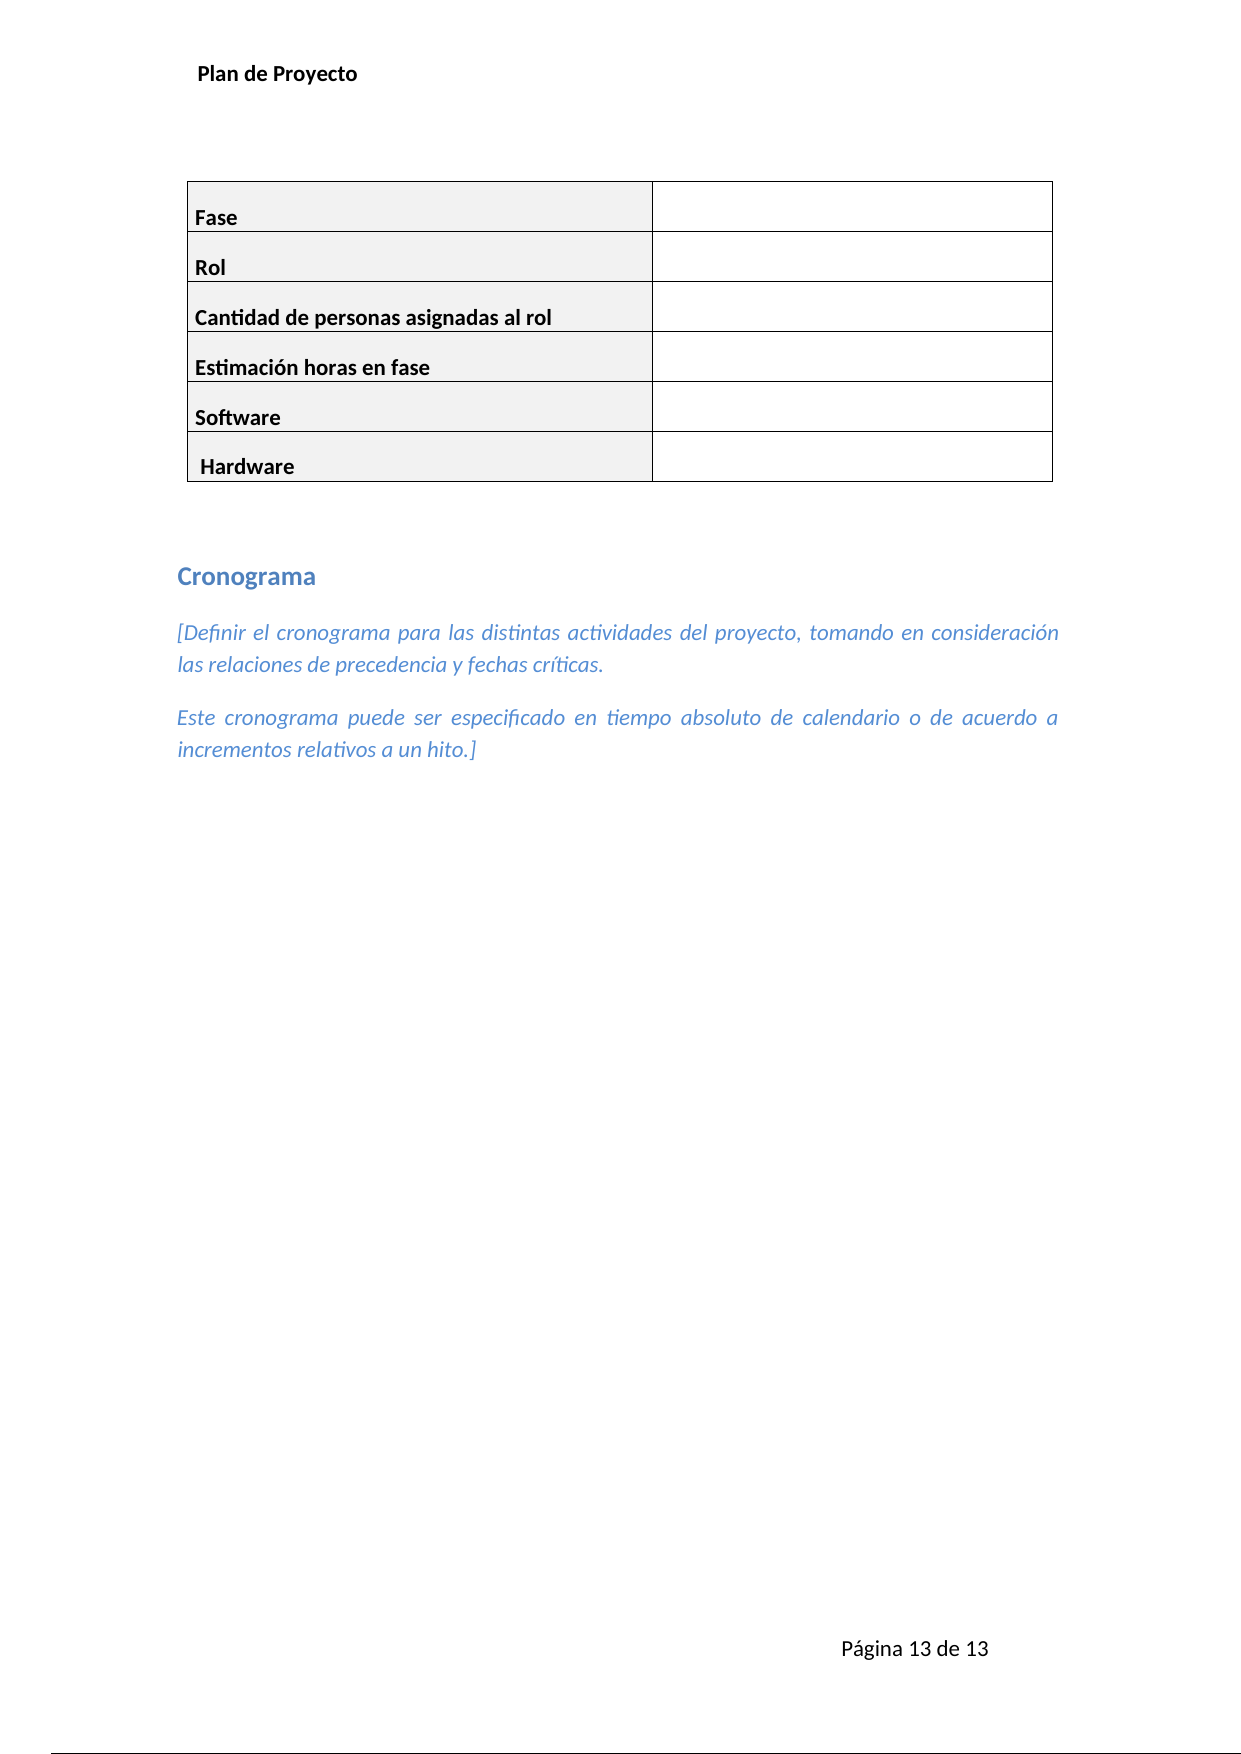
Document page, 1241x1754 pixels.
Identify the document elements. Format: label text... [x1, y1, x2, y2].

table_header [653, 182, 1052, 231]
table_cell Rol [188, 232, 652, 281]
text Cronograma [177, 559, 1063, 592]
table_cell [653, 282, 1052, 331]
table_cell [653, 232, 1052, 281]
table_cell Software [188, 382, 652, 431]
table_header Fase [188, 182, 652, 231]
table_cell Estimación horas en fase [188, 332, 652, 381]
text Este cronograma puede ser especificado en tiempo absoluto de calendario o de acuerdo a incrementos relativos a un hito.] [177, 703, 1063, 764]
table_cell [653, 432, 1052, 481]
text [Definir el cronograma para las distintas actividades del proyecto, tomando en consideración las relaciones de precedencia y fechas críticas. [177, 618, 1063, 678]
table_cell [653, 382, 1052, 431]
table_cell [653, 332, 1052, 381]
table_cell Hardware [188, 432, 652, 481]
table_cell Cantidad de personas asignadas al rol [188, 282, 652, 331]
